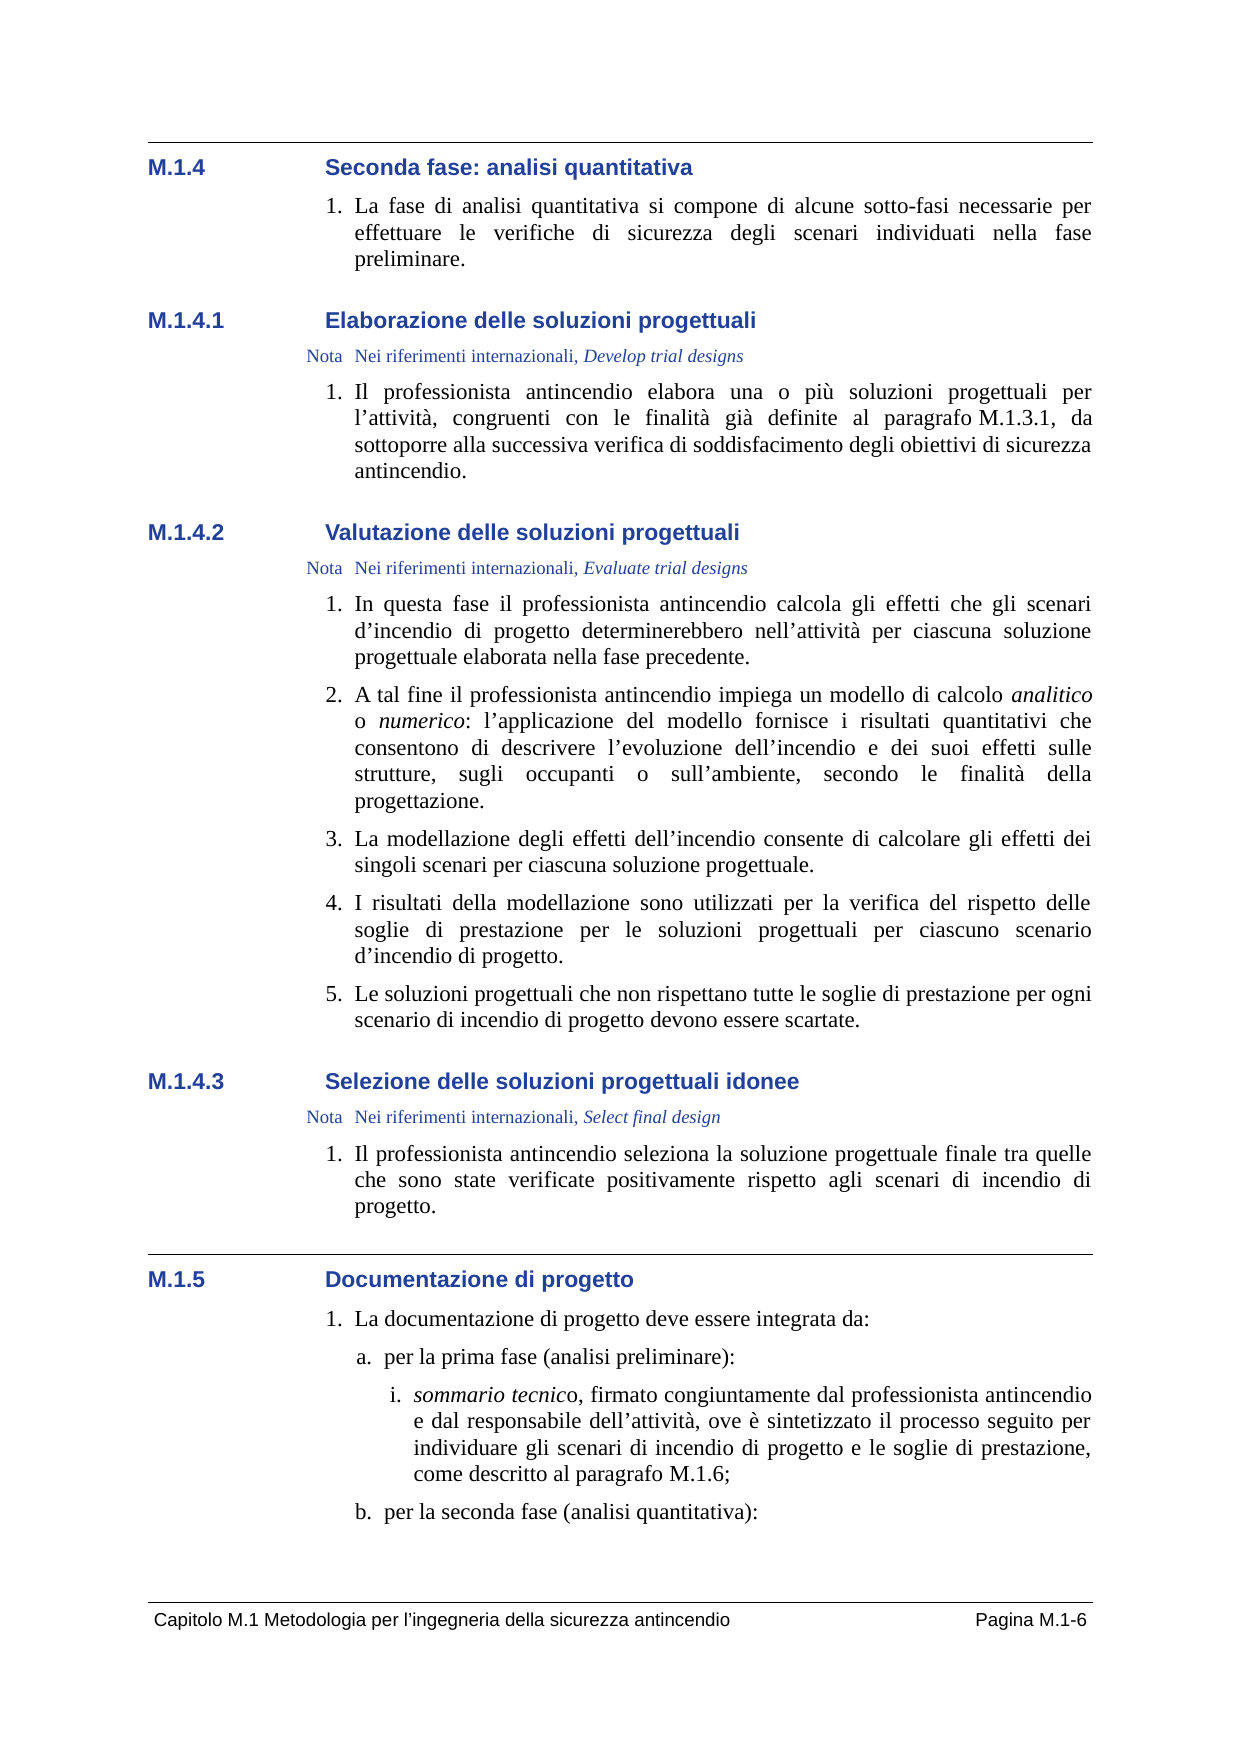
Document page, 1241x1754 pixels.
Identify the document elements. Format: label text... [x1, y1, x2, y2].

list I risultati della modellazione sono utilizzati per la verifica del rispetto delle soglie di prestazione per le soluzioni progettuali per ciascuno scenario d’incendio di progetto. [342, 889, 1093, 968]
list La fase di analisi quantitativa si compone di alcune sotto-fasi necessarie per effettuare le verifiche di sicurezza degli scenari individuati nella fase preliminare. [342, 192, 1093, 271]
subtitle Elaborazione delle soluzioni progettuali [148, 307, 1093, 333]
subtitle Seconda fase: analisi quantitativa [148, 143, 1093, 180]
list per la prima fase (analisi preliminare): [372, 1343, 1093, 1369]
list sommario tecnico, firmato congiuntamente dal professionista antincendio e dal responsabile dell’attività, ove è sintetizzato il processo seguito per individuare gli scenari di incendio di progetto e le soglie di prestazione, come descritto al paragrafo M.1.6; [402, 1381, 1093, 1486]
list Nei riferimenti internazionali, Evaluate trial designs [342, 557, 1093, 579]
subtitle Valutazione delle soluzioni progettuali [148, 519, 1093, 545]
list La modellazione degli effetti dell’incendio consente di calcolare gli effetti dei singoli scenari per ciascuna soluzione progettuale. [342, 825, 1093, 877]
list In questa fase il professionista antincendio calcola gli effetti che gli scenari d’incendio di progetto determinerebbero nell’attività per ciascuna soluzione progettuale elaborata nella fase precedente. [342, 590, 1093, 669]
list Il professionista antincendio elabora una o più soluzioni progettuali per l’attività, congruenti con le finalità già definite al paragrafo M.1.3.1, da sottoporre alla successiva verifica di soddisfacimento degli obiettivi di sicurezza antincendio. [342, 378, 1093, 483]
list Nei riferimenti internazionali, Select final design [342, 1106, 1093, 1128]
subtitle Selezione delle soluzioni progettuali idonee [148, 1068, 1093, 1094]
list A tal fine il professionista antincendio impiega un modello di calcolo analitico o numerico: l’applicazione del modello fornisce i risultati quantitativi che consentono di descrivere l’evoluzione dell’incendio e dei suoi effetti sulle strutture, sugli occupanti o sull’ambiente, secondo le finalità della progettazione. [342, 681, 1093, 813]
list Le soluzioni progettuali che non rispettano tutte le soglie di prestazione per ogni scenario di incendio di progetto devono essere scartate. [342, 980, 1093, 1033]
list La documentazione di progetto deve essere integrata da: [342, 1304, 1093, 1331]
list per la seconda fase (analisi quantitativa): [372, 1498, 1093, 1524]
list Nei riferimenti internazionali, Develop trial designs [342, 345, 1093, 366]
list Il professionista antincendio seleziona la soluzione progettuale finale tra quelle che sono state verificate positivamente rispetto agli scenari di incendio di progetto. [342, 1140, 1093, 1219]
subtitle Documentazione di progetto [148, 1255, 1093, 1293]
